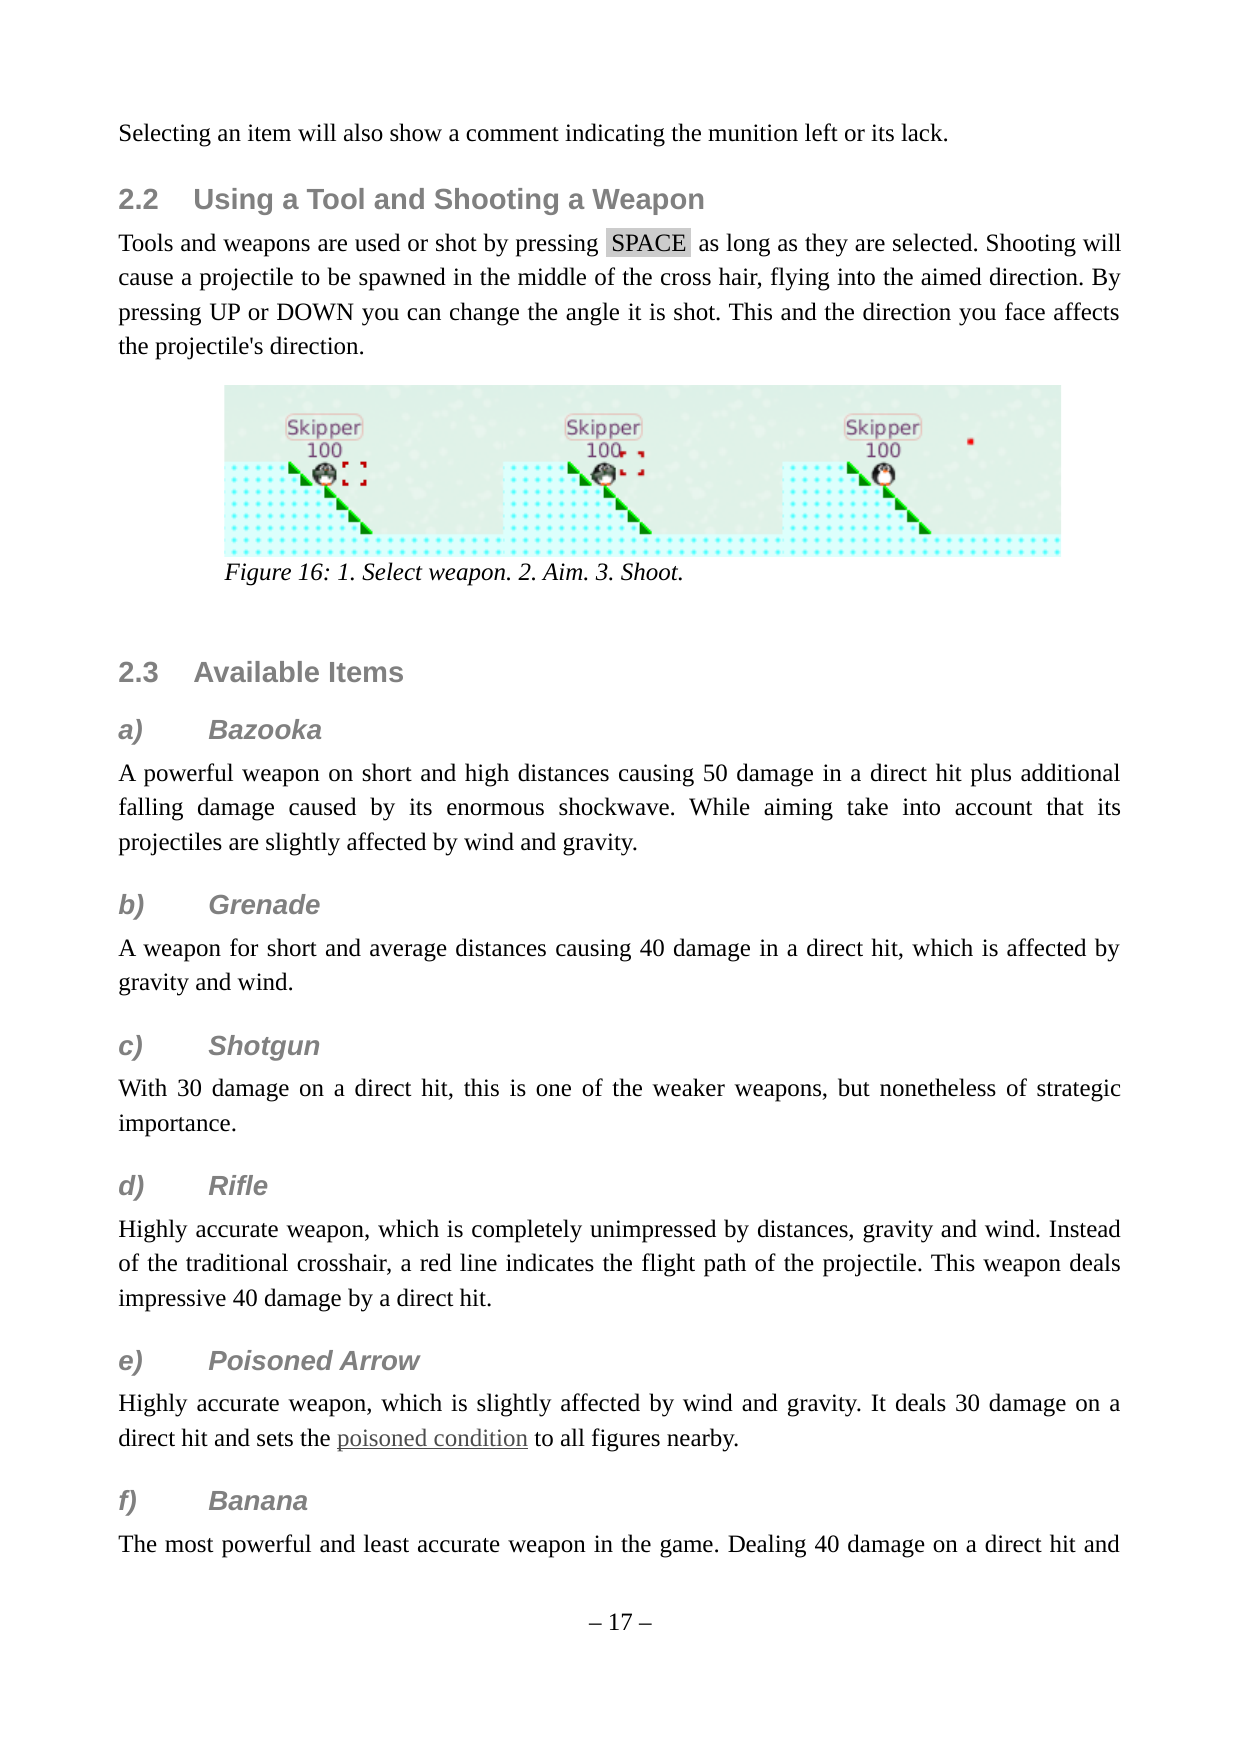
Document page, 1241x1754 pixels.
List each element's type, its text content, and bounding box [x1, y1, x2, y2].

subtitle Available Items [118, 655, 1122, 688]
text Figure 16: 1. Select weapon. 2. Aim. 3. Shoot. [224, 557, 1061, 586]
subtitle Rifle [118, 1169, 1122, 1201]
text Highly accurate weapon, which is completely unimpressed by distances, gravity and wind. Instead of the traditional crosshair, a red line indicates the flight path of the projectile. This weapon deals impressive 40 damage by a direct hit. [118, 1214, 1122, 1311]
text Tools and weapons are used or shot by pressing SPACE as long as they are selected. Shooting will cause a projectile to be spawned in the middle of the cross hair, flying into the aimed direction. By pressing UP or DOWN you can change the angle it is shot. This and the direction you face affects the projectile's direction. [118, 228, 1122, 360]
subtitle Bazooka [118, 713, 1122, 745]
text Highly accurate weapon, which is slightly affected by wind and gravity. It deals 30 damage on a direct hit and sets the poisoned condition to all figures nearby. [118, 1388, 1122, 1452]
subtitle Shotgun [118, 1029, 1122, 1061]
text Selecting an item will also show a comment indicating the munition left or its lack. [118, 118, 1122, 147]
subtitle Poisoned Arrow [118, 1344, 1122, 1376]
text A weapon for short and average distances causing 40 damage in a direct hit, which is affected by gravity and wind. [118, 933, 1122, 996]
text The most powerful and least accurate weapon in the game. Dealing 40 damage on a direct hit and [118, 1529, 1122, 1558]
text With 30 damage on a direct hit, this is one of the weaker weapons, but nonetheless of strategic importance. [118, 1073, 1122, 1136]
subtitle Banana [118, 1484, 1122, 1516]
text A powerful weapon on short and high distances causing 50 damage in a direct hit plus additional falling damage caused by its enormous shockwave. While aiming take into account that its projectiles are slightly affected by wind and gravity. [118, 758, 1122, 856]
subtitle Using a Tool and Shooting a Weapon [118, 182, 1122, 215]
picture [224, 385, 1062, 557]
subtitle Grenade [118, 888, 1122, 920]
